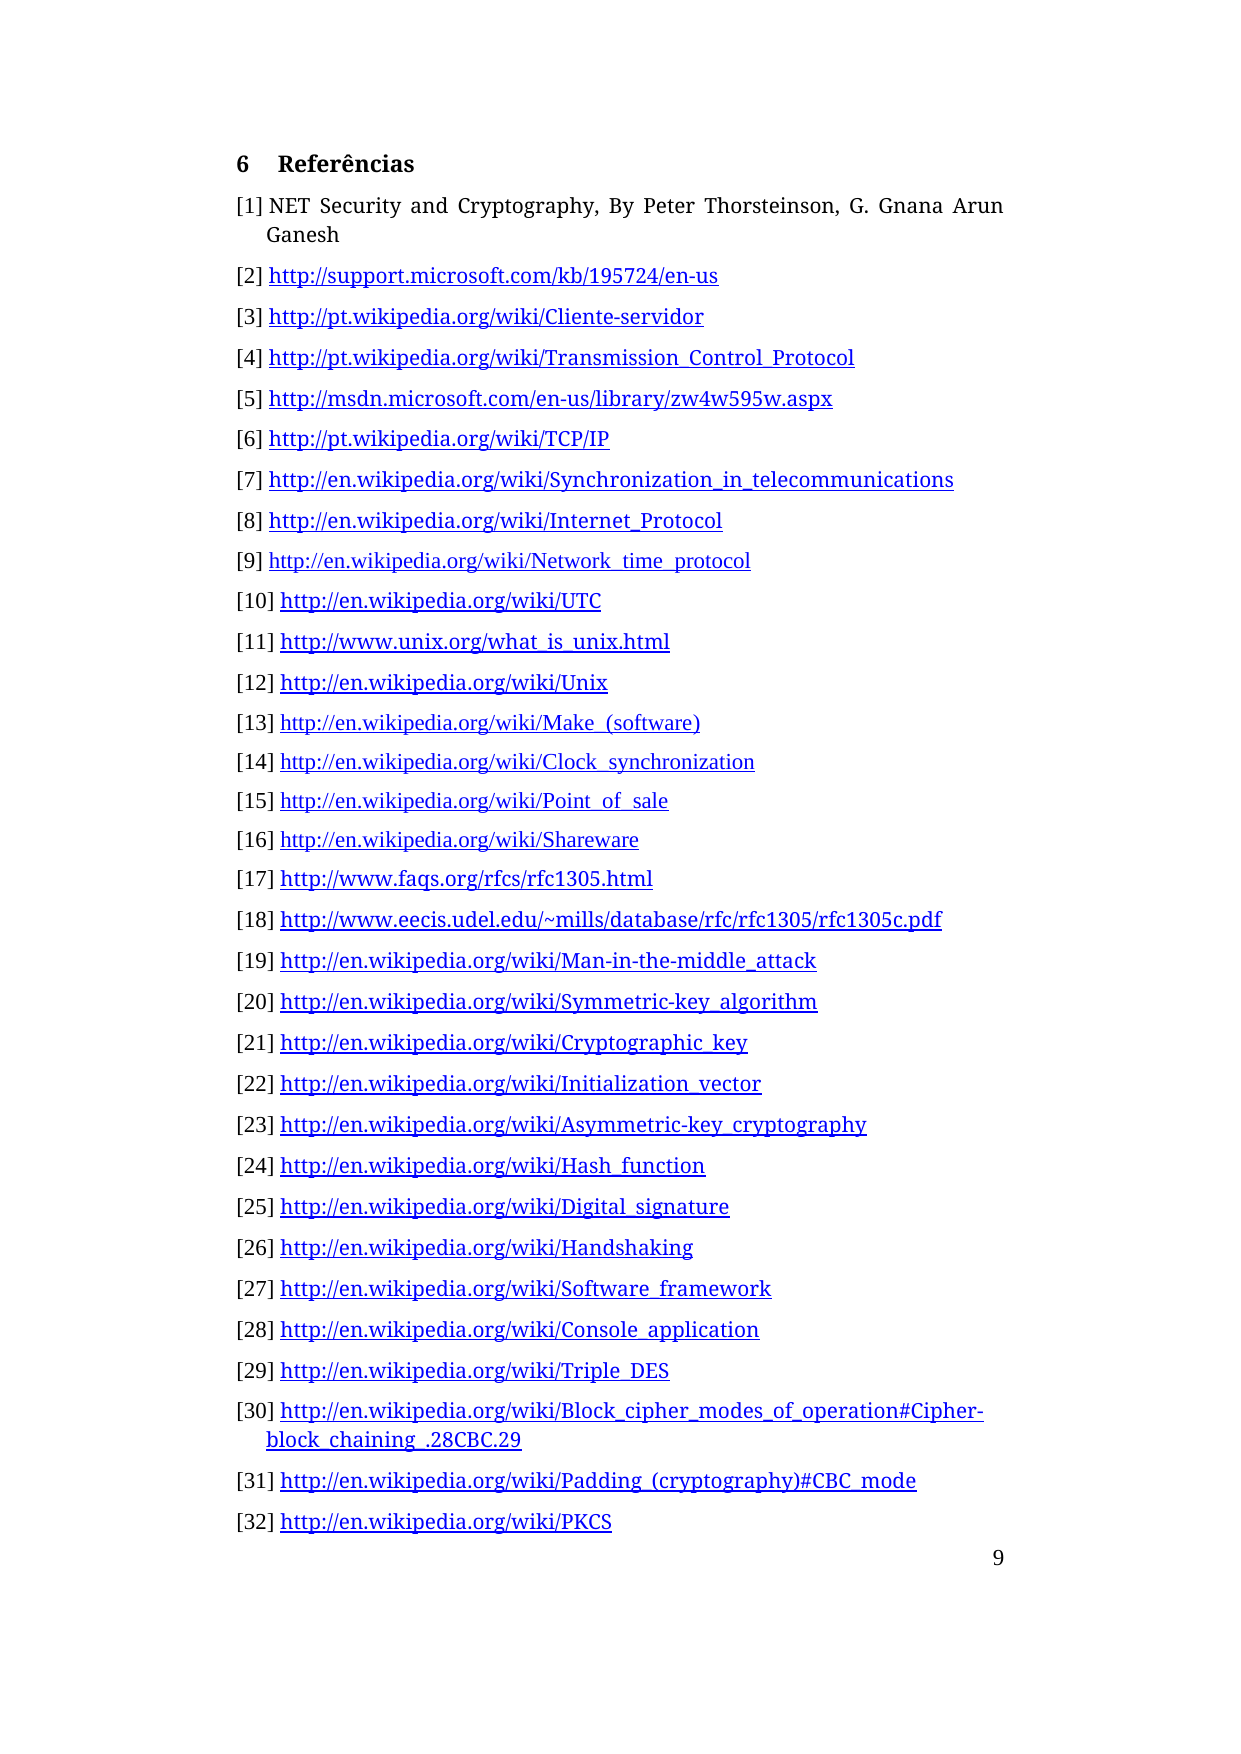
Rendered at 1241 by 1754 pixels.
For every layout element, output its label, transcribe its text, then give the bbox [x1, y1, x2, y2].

list http://en.wikipedia.org/wiki/Internet_Protocol [236, 506, 1004, 535]
list http://msdn.microsoft.com/en-us/library/zw4w595w.aspx [236, 384, 1004, 412]
list http://pt.wikipedia.org/wiki/Transmission_Control_Protocol [236, 343, 1004, 371]
subtitle Referências [236, 148, 1004, 179]
list http://en.wikipedia.org/wiki/Symmetric-key_algorithm [236, 987, 1004, 1016]
list http://en.wikipedia.org/wiki/Hash_function [236, 1151, 1004, 1179]
list http://en.wikipedia.org/wiki/Block_cipher_modes_of_operation#Cipher-block_chaining_.28CBC.29 [236, 1397, 1004, 1453]
list http://en.wikipedia.org/wiki/Network_time_protocol [236, 547, 1004, 574]
list http://www.faqs.org/rfcs/rfc1305.html [236, 864, 1004, 893]
list http://en.wikipedia.org/wiki/Padding_(cryptography)#CBC_mode [236, 1466, 1004, 1494]
list http://en.wikipedia.org/wiki/Triple_DES [236, 1356, 1004, 1384]
list http://en.wikipedia.org/wiki/Asymmetric-key_cryptography [236, 1110, 1004, 1138]
list NET Security and Cryptography, By Peter Thorsteinson, G. Gnana Arun Ganesh [236, 191, 1004, 248]
list http://en.wikipedia.org/wiki/Point_of_sale [236, 787, 1004, 813]
list http://www.eecis.udel.edu/~mills/database/rfc/rfc1305/rfc1305c.pdf [236, 905, 1004, 934]
list http://en.wikipedia.org/wiki/Man-in-the-middle_attack [236, 946, 1004, 975]
list http://en.wikipedia.org/wiki/Digital_signature [236, 1192, 1004, 1220]
list http://www.unix.org/what_is_unix.html [236, 627, 1004, 656]
list http://en.wikipedia.org/wiki/Handshaking [236, 1233, 1004, 1261]
list http://pt.wikipedia.org/wiki/TCP/IP [236, 424, 1004, 453]
list http://en.wikipedia.org/wiki/Software_framework [236, 1274, 1004, 1302]
list http://en.wikipedia.org/wiki/PKCS [236, 1507, 1004, 1535]
list http://en.wikipedia.org/wiki/UTC [236, 586, 1004, 615]
list http://en.wikipedia.org/wiki/Console_application [236, 1315, 1004, 1343]
list http://en.wikipedia.org/wiki/Clock_synchronization [236, 748, 1004, 774]
list http://en.wikipedia.org/wiki/Cryptographic_key [236, 1028, 1004, 1057]
list http://en.wikipedia.org/wiki/Shareware [236, 826, 1004, 852]
list http://en.wikipedia.org/wiki/Make_(software) [236, 709, 1004, 735]
list http://en.wikipedia.org/wiki/Initialization_vector [236, 1069, 1004, 1098]
list http://en.wikipedia.org/wiki/Unix [236, 668, 1004, 697]
list http://en.wikipedia.org/wiki/Synchronization_in_telecommunications [236, 466, 1004, 494]
list http://support.microsoft.com/kb/195724/en-us [236, 261, 1004, 289]
list http://pt.wikipedia.org/wiki/Cliente-servidor [236, 302, 1004, 330]
